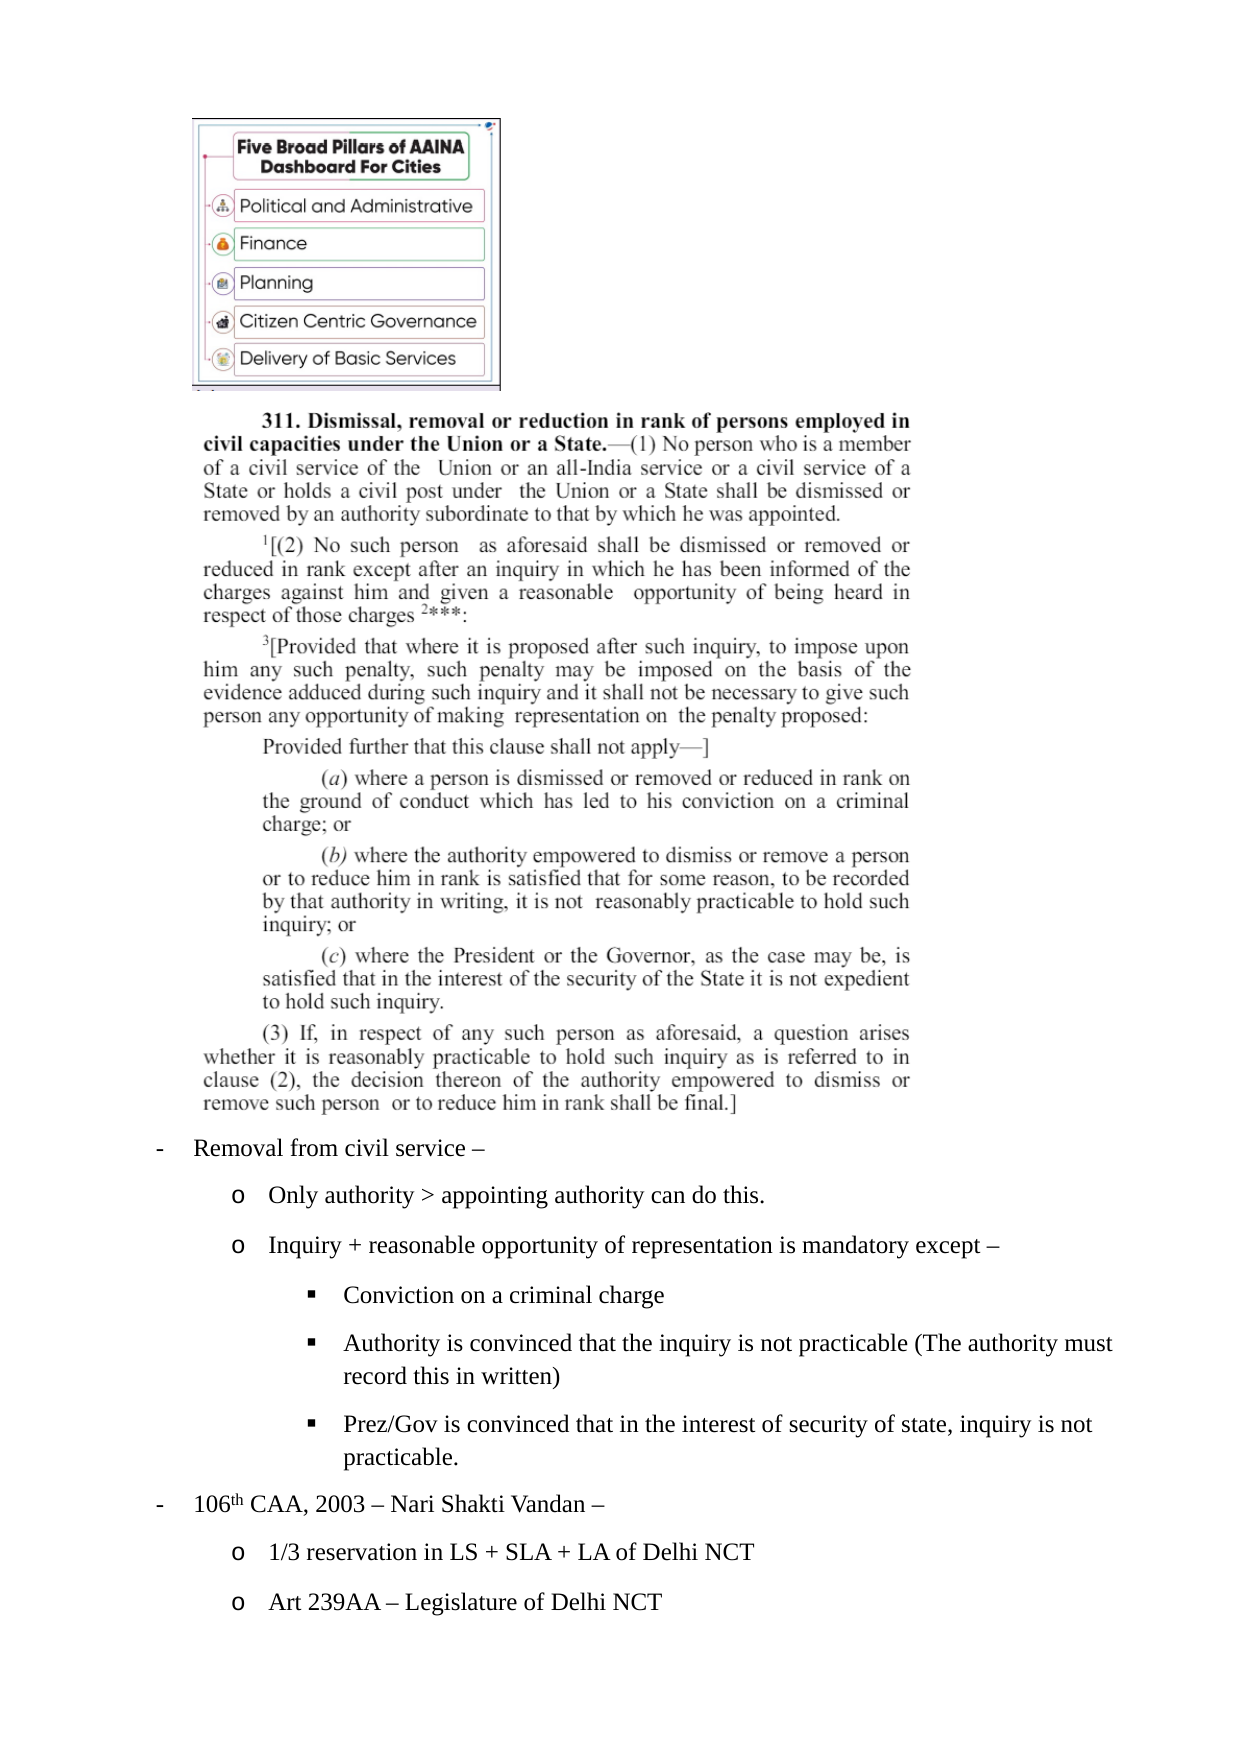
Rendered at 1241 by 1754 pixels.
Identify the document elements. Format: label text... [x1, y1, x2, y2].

list Prez/Gov is convinced that in the interest of security of state, inquiry is not practicable. [306, 1409, 1122, 1471]
list Conviction on a criminal charge [306, 1281, 1122, 1309]
list Removal from civil service – [156, 1133, 1122, 1162]
list Inquiry + reasonable opportunity of representation is mandatory except – [231, 1231, 1122, 1261]
list Art 239AA – Legislature of Delhi NCT [231, 1587, 1122, 1618]
list 106th CAA, 2003 – Nari Shakti Vandan – [156, 1489, 1122, 1518]
list 1/3 reservation in LS + SLA + LA of Delhi NCT [231, 1537, 1122, 1568]
list Authority is convinced that the inquiry is not practicable (The authority must record this in written) [306, 1328, 1122, 1390]
list Only authority > appointing authority can do this. [231, 1181, 1122, 1211]
